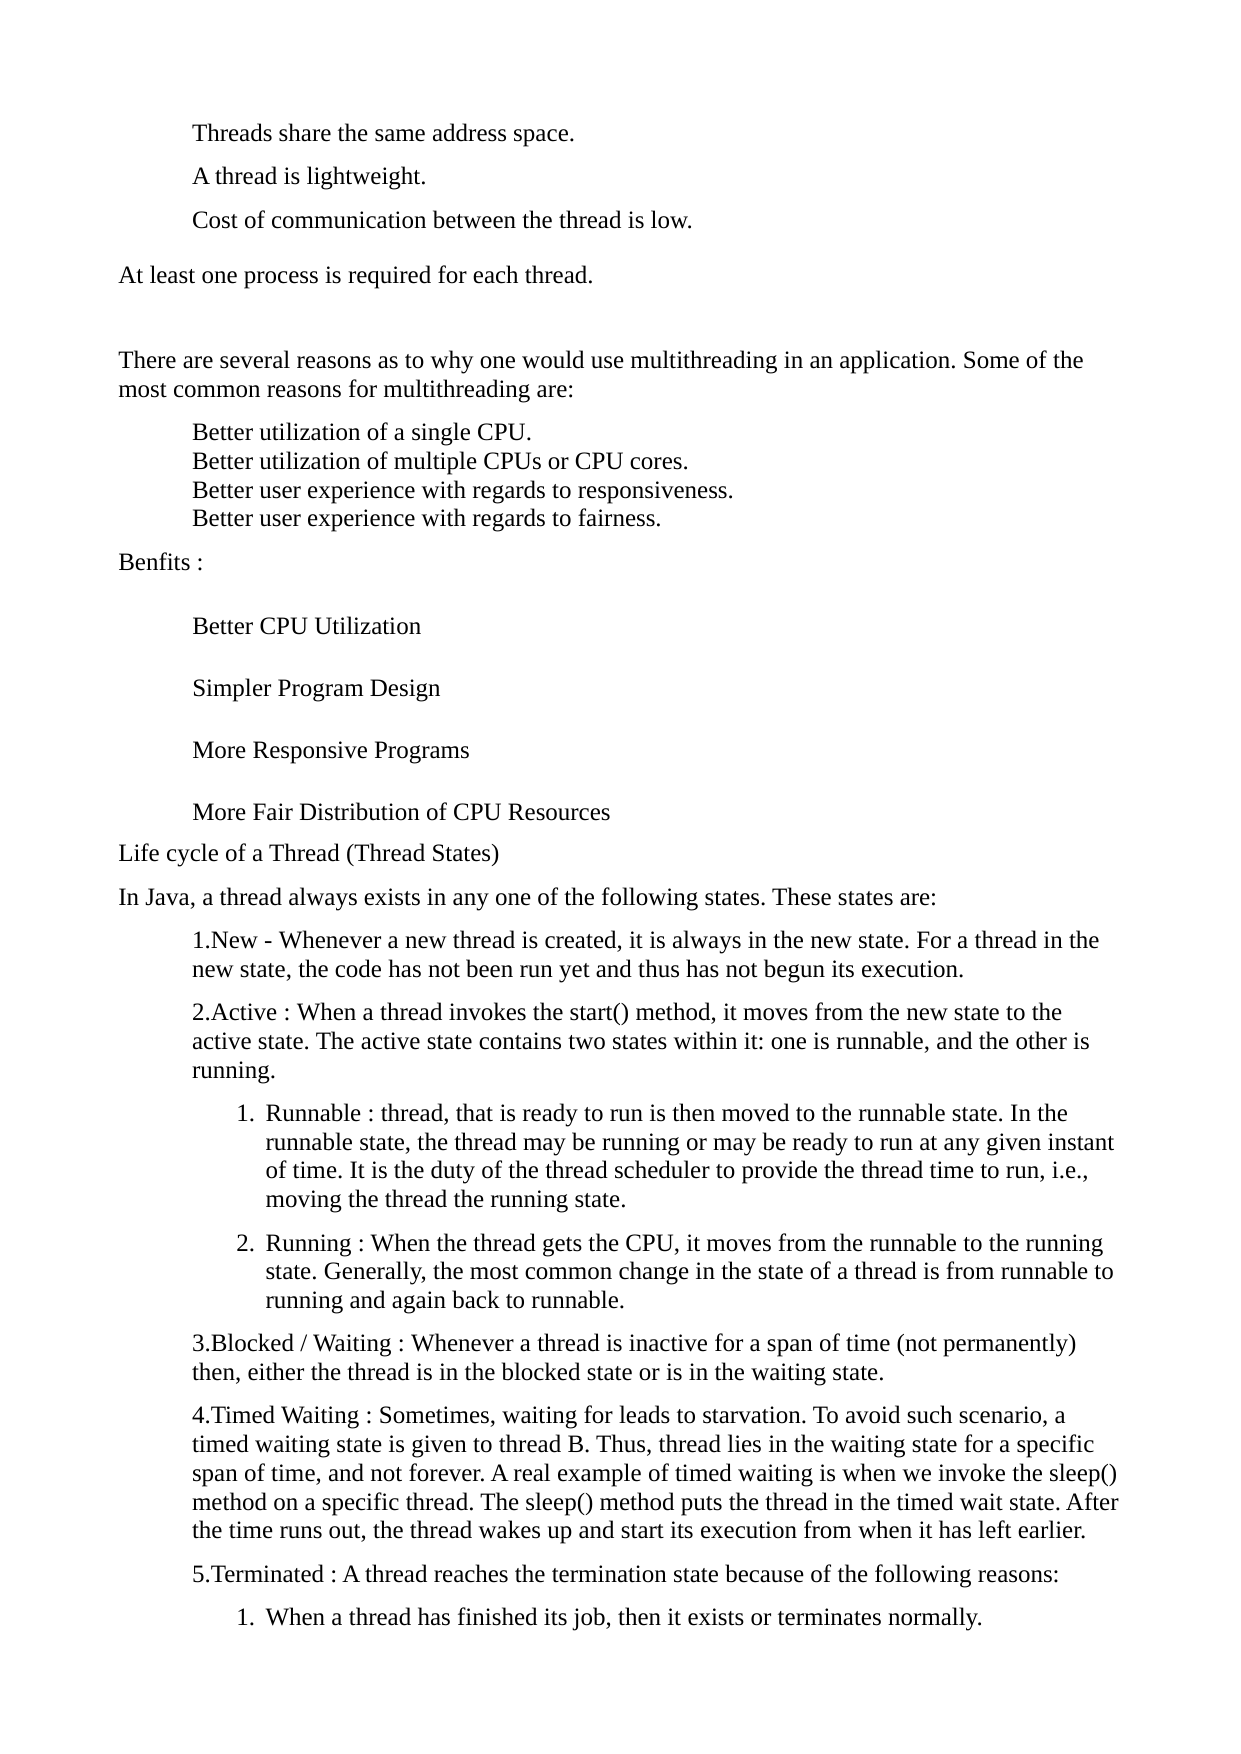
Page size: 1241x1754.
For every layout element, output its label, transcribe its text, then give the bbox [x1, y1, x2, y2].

text In Java, a thread always exists in any one of the following states. These states are: [118, 882, 1122, 911]
subtitle More Fair Distribution of CPU Resources [118, 797, 1122, 826]
list Threads share the same address space. [118, 118, 1122, 147]
list Cost of communication between the thread is low. [118, 205, 1122, 233]
list A thread is lightweight. [118, 161, 1122, 190]
list Timed Waiting : Sometimes, waiting for leads to starvation. To avoid such scenario, a timed waiting state is given to thread B. Thus, thread lies in the waiting state for a specific span of time, and not forever. A real example of timed waiting is when we invoke the sleep() method on a specific thread. The sleep() method puts the thread in the timed wait state. After the time runs out, the thread wakes up and start its execution from when it has left earlier. [118, 1401, 1122, 1544]
list Better utilization of a single CPU. [118, 417, 1122, 446]
list Runnable : thread, that is ready to run is then moved to the runnable state. In the runnable state, the thread may be running or may be ready to run at any given instant of time. It is the duty of the thread scheduler to provide the thread time to run, i.e., moving the thread the running state. [236, 1098, 1122, 1213]
list Active : When a thread invokes the start() method, it moves from the new state to the active state. The active state contains two states within it: one is runnable, and the other is running. [118, 997, 1122, 1083]
text There are several reasons as to why one would use multithreading in an application. Some of the most common reasons for multithreading are: [118, 345, 1122, 403]
list New - Whenever a new thread is created, it is always in the new state. For a thread in the new state, the code has not been run yet and thus has not begun its execution. [118, 925, 1122, 983]
list Better user experience with regards to responsiveness. [118, 475, 1122, 503]
list When a thread has finished its job, then it exists or terminates normally. [236, 1602, 1122, 1631]
subtitle Simpler Program Design [118, 673, 1122, 702]
list Better utilization of multiple CPUs or CPU cores. [118, 446, 1122, 475]
list Terminated : A thread reaches the termination state because of the following reasons: [118, 1559, 1122, 1588]
list Blocked / Waiting : Whenever a thread is inactive for a span of time (not permanently) then, either the thread is in the blocked state or is in the waiting state. [118, 1328, 1122, 1386]
text Benfits : [118, 547, 1122, 576]
subtitle At least one process is required for each thread. [118, 261, 1122, 289]
subtitle More Responsive Programs [118, 735, 1122, 764]
list Better user experience with regards to fairness. [118, 503, 1122, 532]
subtitle Better CPU Utilization [118, 611, 1122, 640]
list Running : When the thread gets the CPU, it moves from the runnable to the running state. Generally, the most common change in the state of a thread is from runnable to running and again back to runnable. [236, 1228, 1122, 1314]
text Life cycle of a Thread (Thread States) [118, 838, 1122, 867]
